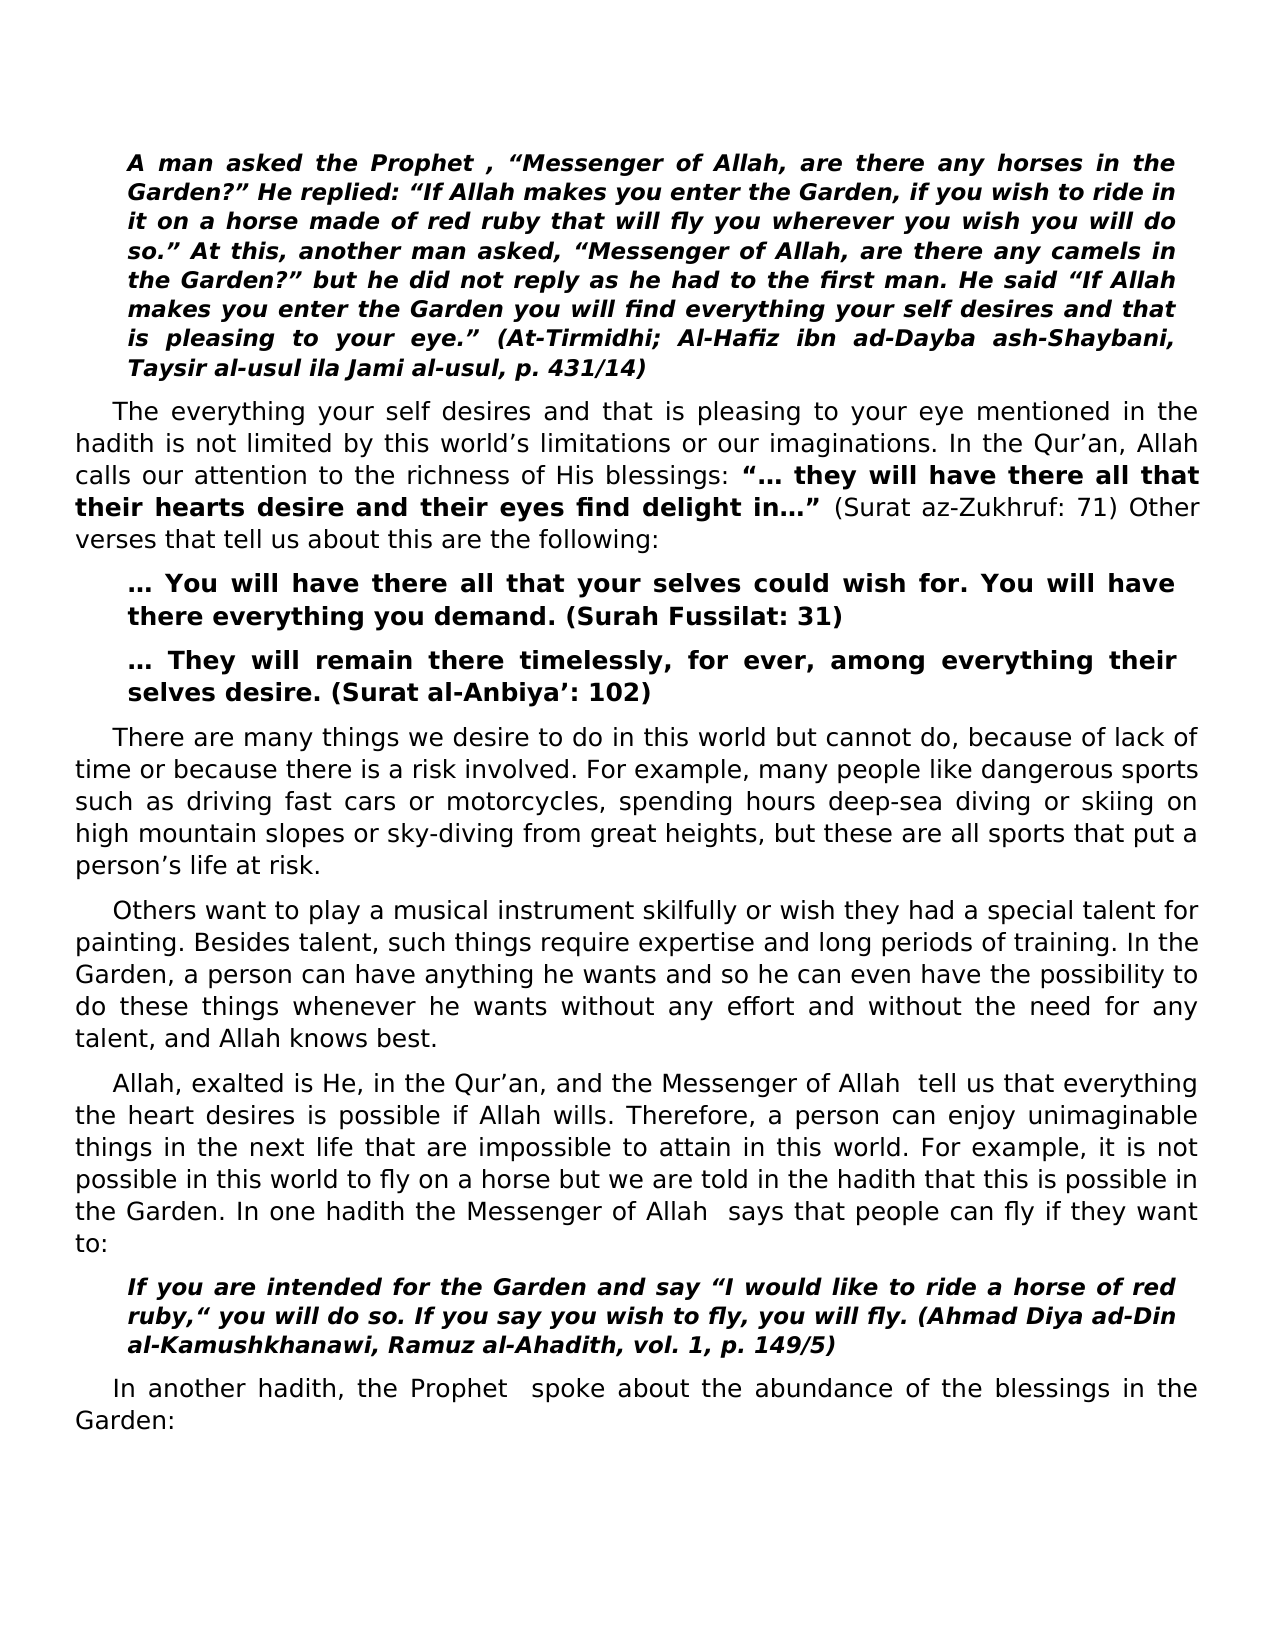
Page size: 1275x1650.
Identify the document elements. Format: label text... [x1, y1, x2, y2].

text Others want to play a musical instrument skilfully or wish they had a special talent for painting. Besides talent, such things require expertise and long periods of training. In the Garden, a person can have anything he wants and so he can even have the possibility to do these things whenever he wants without any effort and without the need for any talent, and Allah knows best. [75, 896, 1200, 1053]
text If you are intended for the Garden and say “I would like to ride a horse of red ruby,“ you will do so. If you say you wish to fly, you will fly. (Ahmad Diya ad-Din al-Kamushkhanawi, Ramuz al-Ahadith, vol. 1, p. 149/5) [127, 1274, 1177, 1359]
text A man asked the Prophet , “Messenger of Allah, are there any horses in the Garden?” He replied: “If Allah makes you enter the Garden, if you wish to ride in it on a horse made of red ruby that will fly you wherever you wish you will do so.” At this, another man asked, “Messenger of Allah, are there any camels in the Garden?” but he did not reply as he had to the first man. He said “If Allah makes you enter the Garden you will find everything your self desires and that is pleasing to your eye.” (At-Tirmidhi; Al-Hafiz ibn ad-Dayba ash-Shaybani, Taysir al-usul ila Jami al-usul, p. 431/14) [127, 150, 1177, 382]
text The everything your self desires and that is pleasing to your eye mentioned in the hadith is not limited by this world’s limitations or our imaginations. In the Qur’an, Allah calls our attention to the richness of His blessings: “… they will have there all that their hearts desire and their eyes find delight in…” (Surat az-Zukhruf: 71) Other verses that tell us about this are the following: [75, 397, 1200, 554]
text … They will remain there timelessly, for ever, among everything their selves desire. (Surat al-Anbiya’: 102) [127, 646, 1177, 707]
text There are many things we desire to do in this world but cannot do, because of lack of time or because there is a risk involved. For example, many people like dangerous sports such as driving fast cars or motorcycles, spending hours deep-sea diving or skiing on high mountain slopes or sky-diving from great heights, but these are all sports that put a person’s life at risk. [75, 723, 1200, 880]
text In another hadith, the Prophet spoke about the abundance of the blessings in the Garden: [75, 1374, 1200, 1435]
text … You will have there all that your selves could wish for. You will have there everything you demand. (Surah Fussilat: 31) [127, 569, 1177, 631]
text Allah, exalted is He, in the Qur’an, and the Messenger of Allah tell us that everything the heart desires is possible if Allah wills. Therefore, a person can enjoy unimaginable things in the next life that are impossible to attain in this world. For example, it is not possible in this world to fly on a horse but we are told in the hadith that this is possible in the Garden. In one hadith the Messenger of Allah says that people can fly if they want to: [75, 1069, 1200, 1258]
